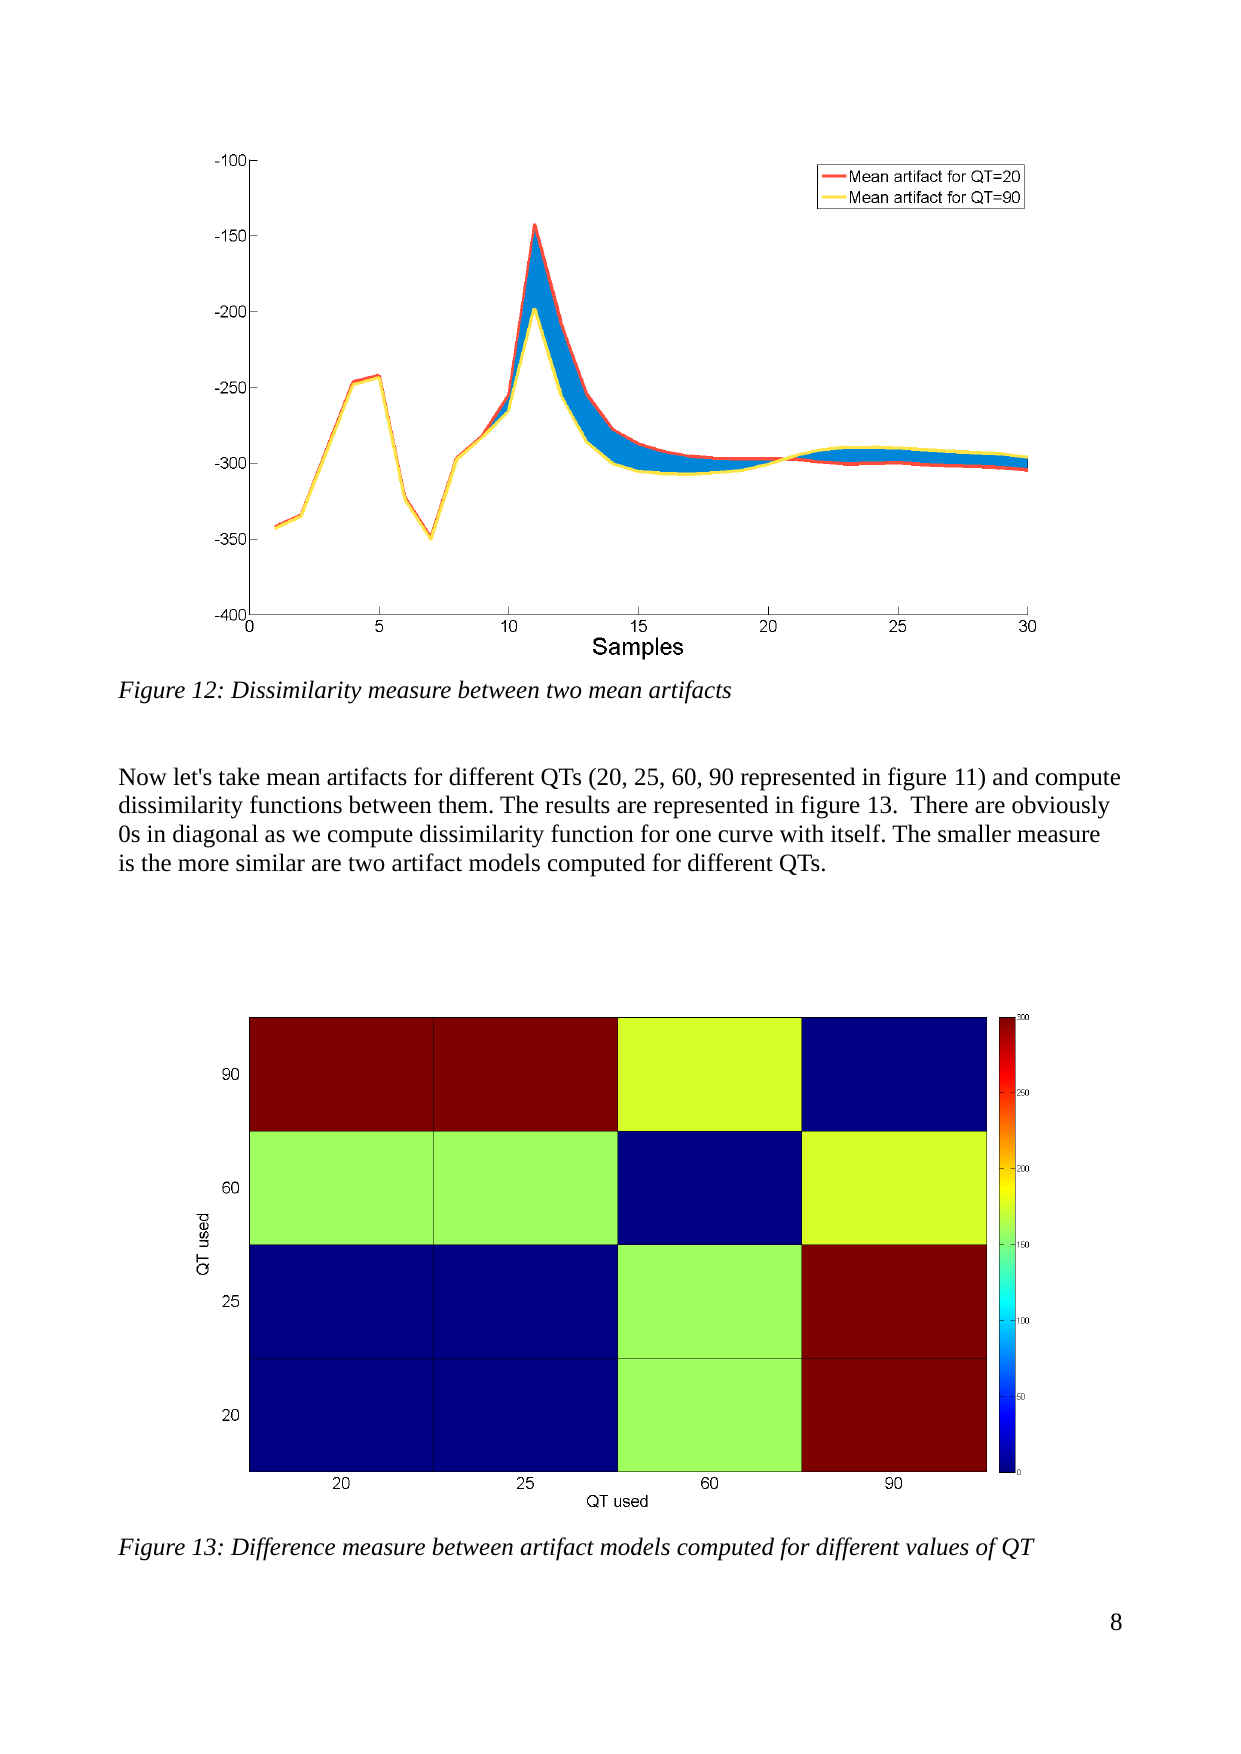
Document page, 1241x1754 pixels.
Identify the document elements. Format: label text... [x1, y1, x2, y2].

text Figure 13: Difference measure between artifact models computed for different values of QT [118, 1533, 1122, 1561]
text Figure 12: Dissimilarity measure between two mean artifacts [118, 676, 1122, 704]
text Now let's take mean artifacts for different QTs (20, 25, 60, 90 represented in figure 11) and compute dissimilarity functions between them. The results are represented in figure 13. There are obviously 0s in diagonal as we compute dissimilarity function for one curve with itself. The smaller measure is the more similar are two artifact models computed for different QTs. [118, 762, 1122, 877]
picture [118, 118, 1123, 676]
picture [118, 975, 1123, 1533]
